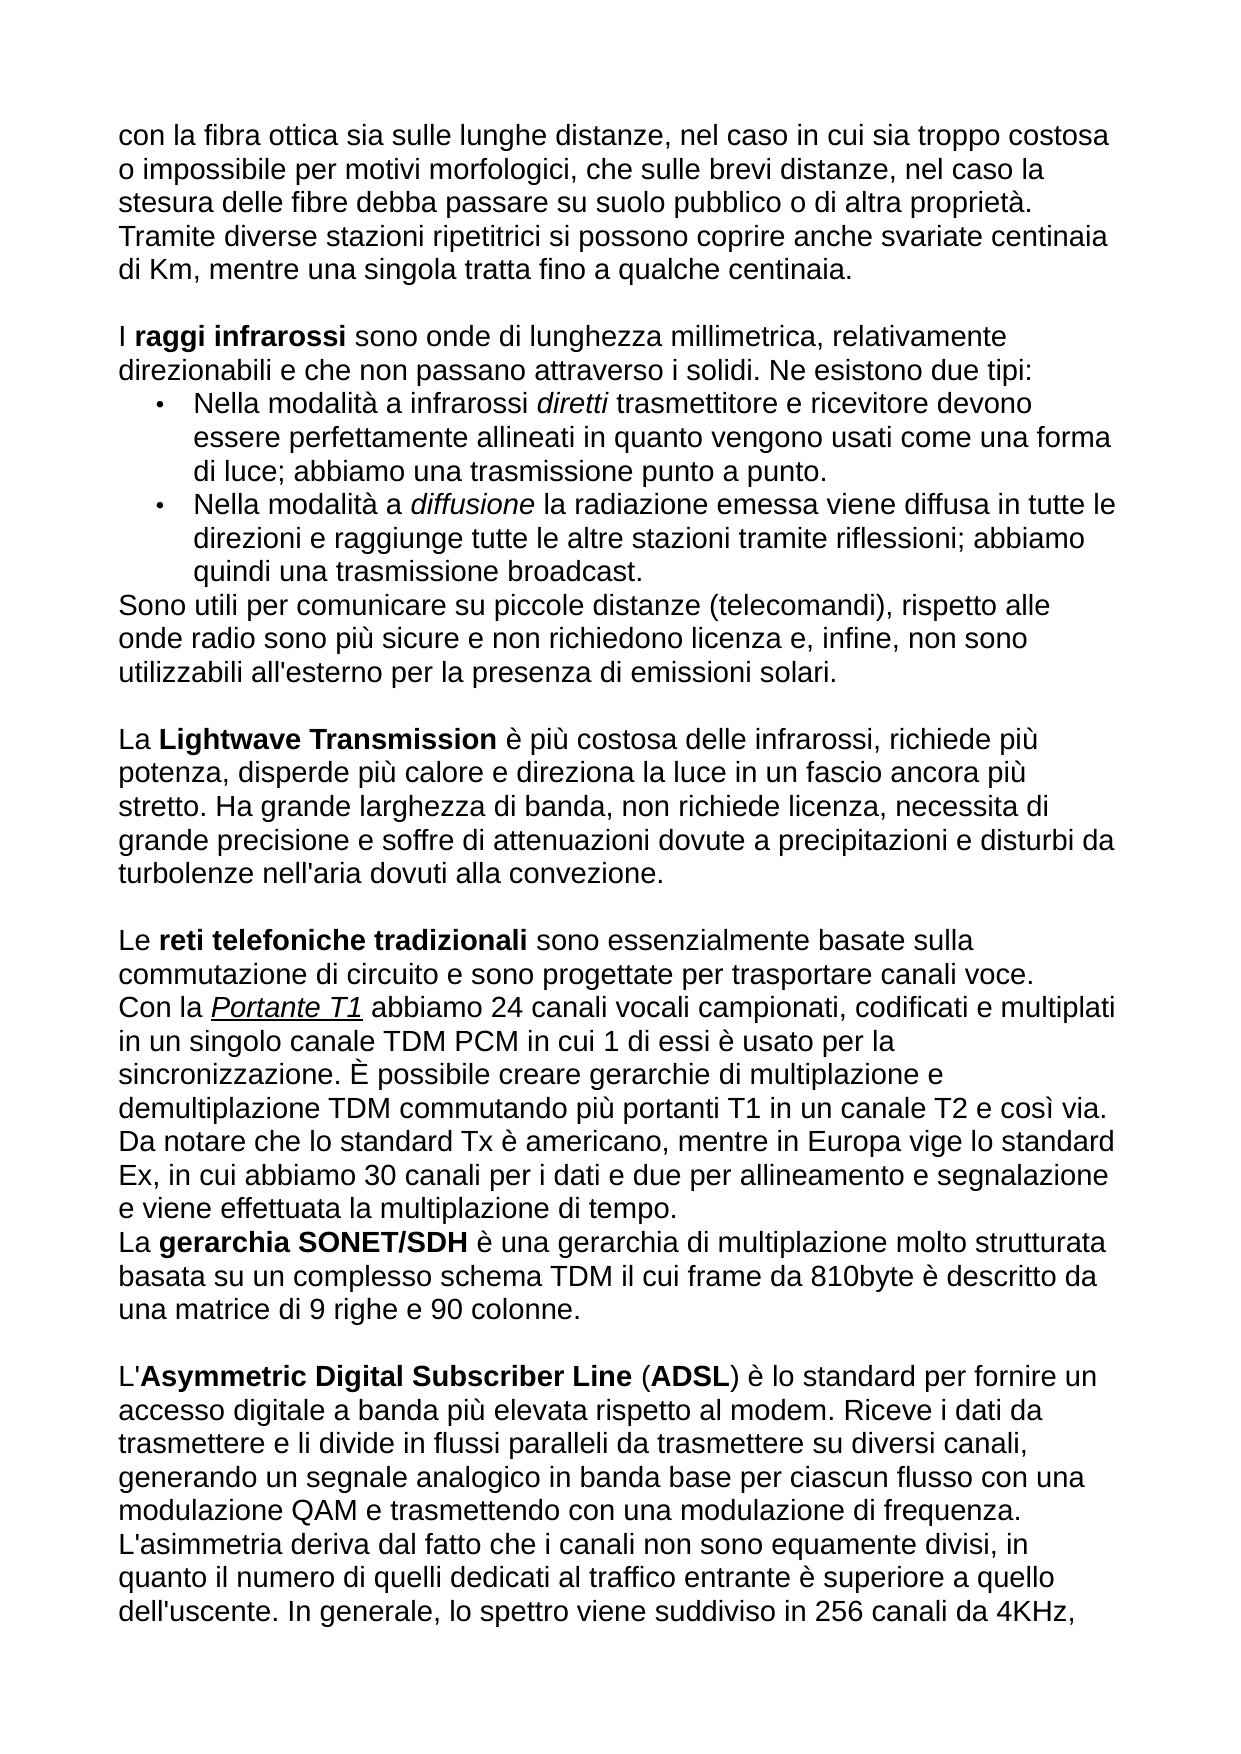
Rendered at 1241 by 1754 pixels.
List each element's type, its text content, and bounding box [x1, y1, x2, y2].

text Le reti telefoniche tradizionali sono essenzialmente basate sulla commutazione di circuito e sono progettate per trasportare canali voce. [118, 923, 1122, 990]
text con la fibra ottica sia sulle lunghe distanze, nel caso in cui sia troppo costosa o impossibile per motivi morfologici, che sulle brevi distanze, nel caso la stesura delle fibre debba passare su suolo pubblico o di altra proprietà. Tramite diverse stazioni ripetitrici si possono coprire anche svariate centinaia di Km, mentre una singola tratta fino a qualche centinaia. [118, 118, 1122, 286]
text Sono utili per comunicare su piccole distanze (telecomandi), rispetto alle onde radio sono più sicure e non richiedono licenza e, infine, non sono utilizzabili all'esterno per la presenza di emissioni solari. [118, 588, 1122, 688]
text L'Asymmetric Digital Subscriber Line (ADSL) è lo standard per fornire un accesso digitale a banda più elevata rispetto al modem. Riceve i dati da trasmettere e li divide in flussi paralleli da trasmettere su diversi canali, generando un segnale analogico in banda base per ciascun flusso con una modulazione QAM e trasmettendo con una modulazione di frequenza. [118, 1359, 1122, 1527]
list Nella modalità a infrarossi diretti trasmettitore e ricevitore devono essere perfettamente allineati in quanto vengono usati come una forma di luce; abbiamo una trasmissione punto a punto. [156, 386, 1122, 487]
text Da notare che lo standard Tx è americano, mentre in Europa vige lo standard Ex, in cui abbiamo 30 canali per i dati e due per allineamento e segnalazione e viene effettuata la multiplazione di tempo. [118, 1124, 1122, 1225]
text L'asimmetria deriva dal fatto che i canali non sono equamente divisi, in quanto il numero di quelli dedicati al traffico entrante è superiore a quello dell'uscente. In generale, lo spettro viene suddiviso in 256 canali da 4KHz, [118, 1527, 1122, 1627]
text I raggi infrarossi sono onde di lunghezza millimetrica, relativamente direzionabili e che non passano attraverso i solidi. Ne esistono due tipi: [118, 319, 1122, 386]
list Nella modalità a diffusione la radiazione emessa viene diffusa in tutte le direzioni e raggiunge tutte le altre stazioni tramite riflessioni; abbiamo quindi una trasmissione broadcast. [156, 487, 1122, 588]
text Con la Portante T1 abbiamo 24 canali vocali campionati, codificati e multiplati in un singolo canale TDM PCM in cui 1 di essi è usato per la sincronizzazione. È possibile creare gerarchie di multiplazione e demultiplazione TDM commutando più portanti T1 in un canale T2 e così via. [118, 990, 1122, 1124]
text La gerarchia SONET/SDH è una gerarchia di multiplazione molto strutturata basata su un complesso schema TDM il cui frame da 810byte è descritto da una matrice di 9 righe e 90 colonne. [118, 1225, 1122, 1326]
text La Lightwave Transmission è più costosa delle infrarossi, richiede più potenza, disperde più calore e direziona la luce in un fascio ancora più stretto. Ha grande larghezza di banda, non richiede licenza, necessita di grande precisione e soffre di attenuazioni dovute a precipitazioni e disturbi da turbolenze nell'aria dovuti alla convezione. [118, 722, 1122, 889]
